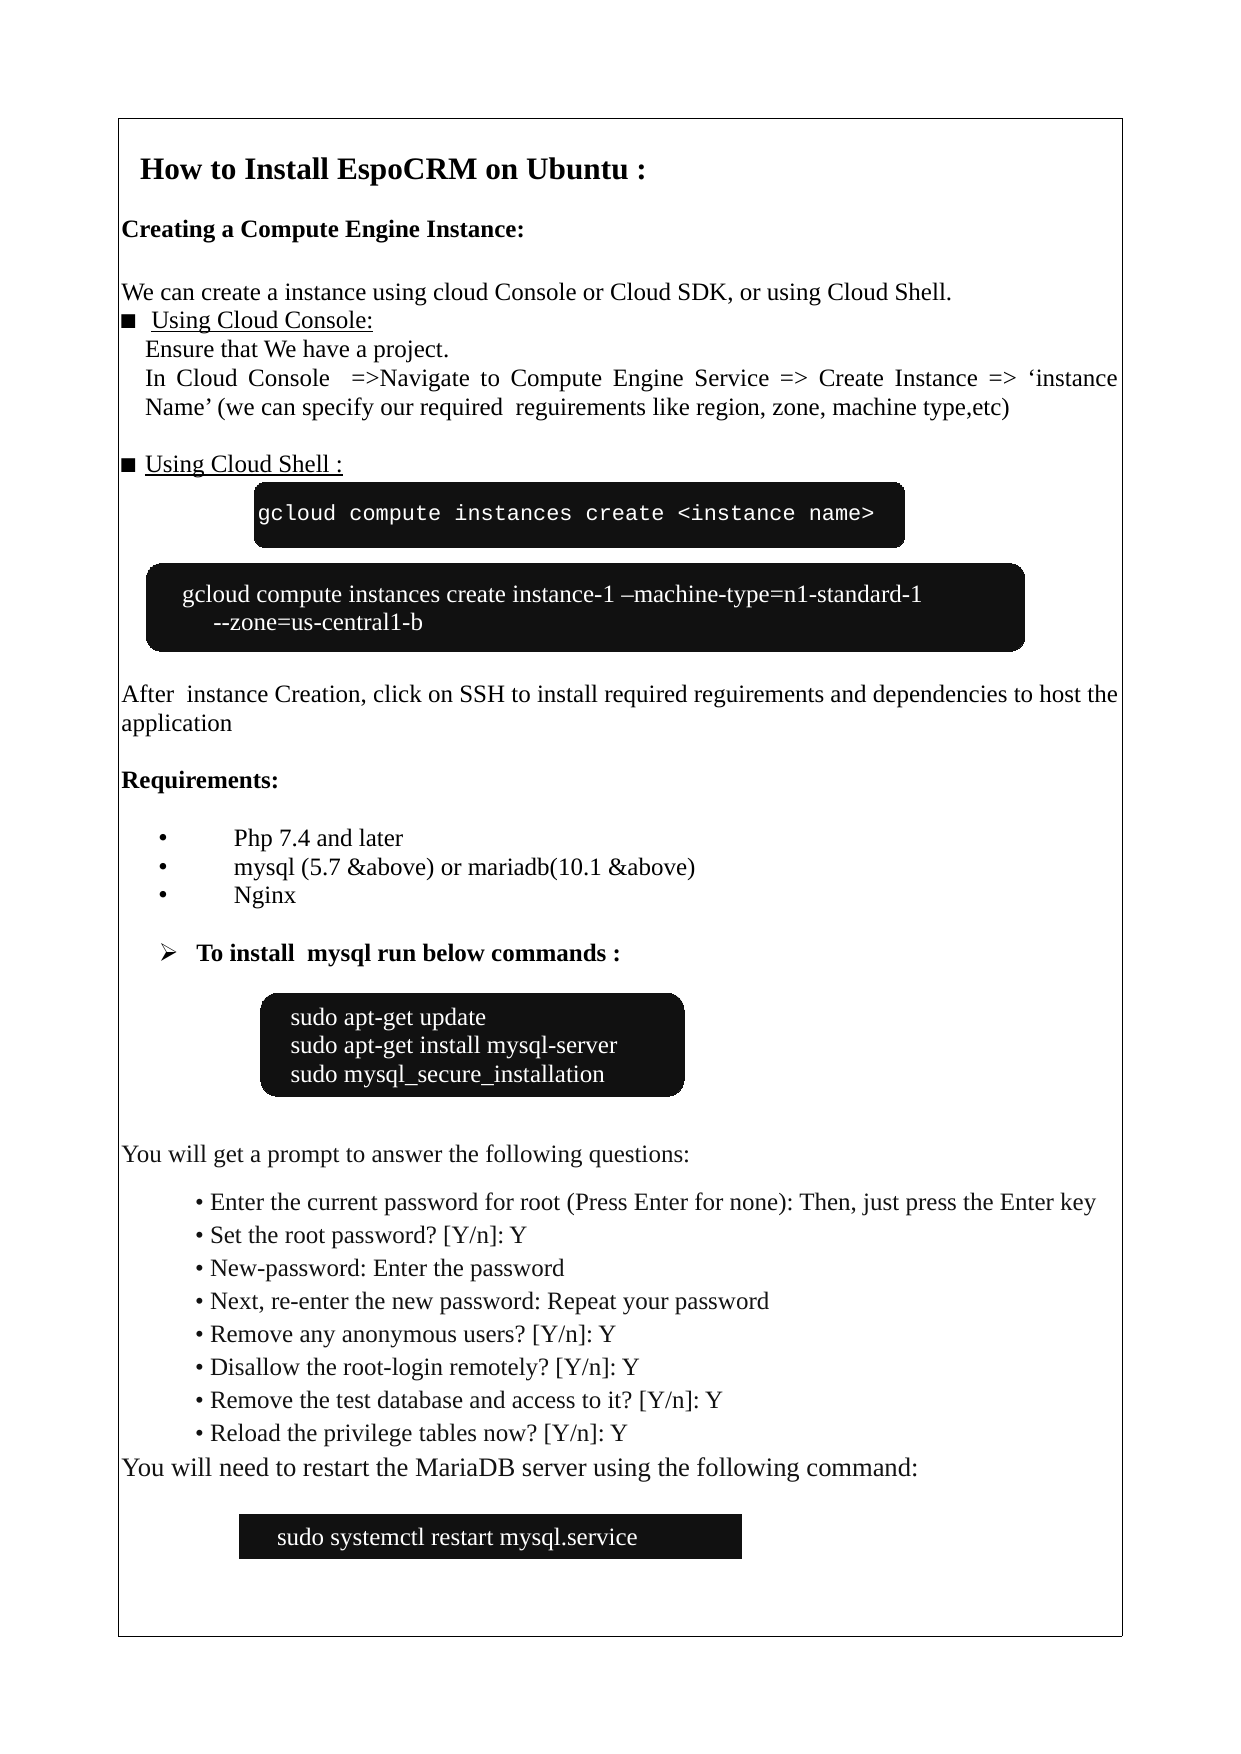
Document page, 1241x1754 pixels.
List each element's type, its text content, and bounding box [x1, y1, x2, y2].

text Creating a Compute Engine Instance: [121, 214, 1119, 243]
text How to Install EspoCRM on Ubuntu : [121, 150, 1119, 186]
text After instance Creation, click on SSH to install required reguirements and dependencies to host the application [121, 679, 1119, 737]
text You will get a prompt to answer the following questions: [121, 1139, 1119, 1168]
list Ensure that We have a project. [121, 334, 1119, 363]
text We can create a instance using cloud Console or Cloud SDK, or using Cloud Shell. [121, 277, 1119, 306]
list Remove any anonymous users? [Y/n]: Y [121, 1319, 1119, 1348]
list Reload the privilege tables now? [Y/n]: Y [121, 1418, 1119, 1447]
list To install mysql run below commands : [159, 938, 1119, 967]
list Remove the test database and access to it? [Y/n]: Y [121, 1385, 1119, 1414]
list New-password: Enter the password [121, 1253, 1119, 1282]
list mysql (5.7 &above) or mariadb(10.1 &above) [159, 852, 1119, 881]
list Next, re-enter the new password: Repeat your password [121, 1286, 1119, 1315]
list In Cloud Console =>Navigate to Compute Engine Service => Create Instance => ‘instance Name’ (we can specify our required reguirements like region, zone, machine type,etc) [121, 363, 1119, 421]
list Nginx [159, 881, 1119, 909]
list Set the root password? [Y/n]: Y [121, 1220, 1119, 1249]
list Enter the current password for root (Press Enter for none): Then, just press the Enter key [121, 1187, 1119, 1216]
list Using Cloud Shell : [121, 449, 1119, 478]
list Using Cloud Console: [121, 306, 1119, 334]
list Disallow the root-login remotely? [Y/n]: Y [121, 1352, 1119, 1381]
list Php 7.4 and later [159, 823, 1119, 852]
text You will need to restart the MariaDB server using the following command: [121, 1451, 1119, 1482]
text Requirements: [121, 766, 1119, 794]
